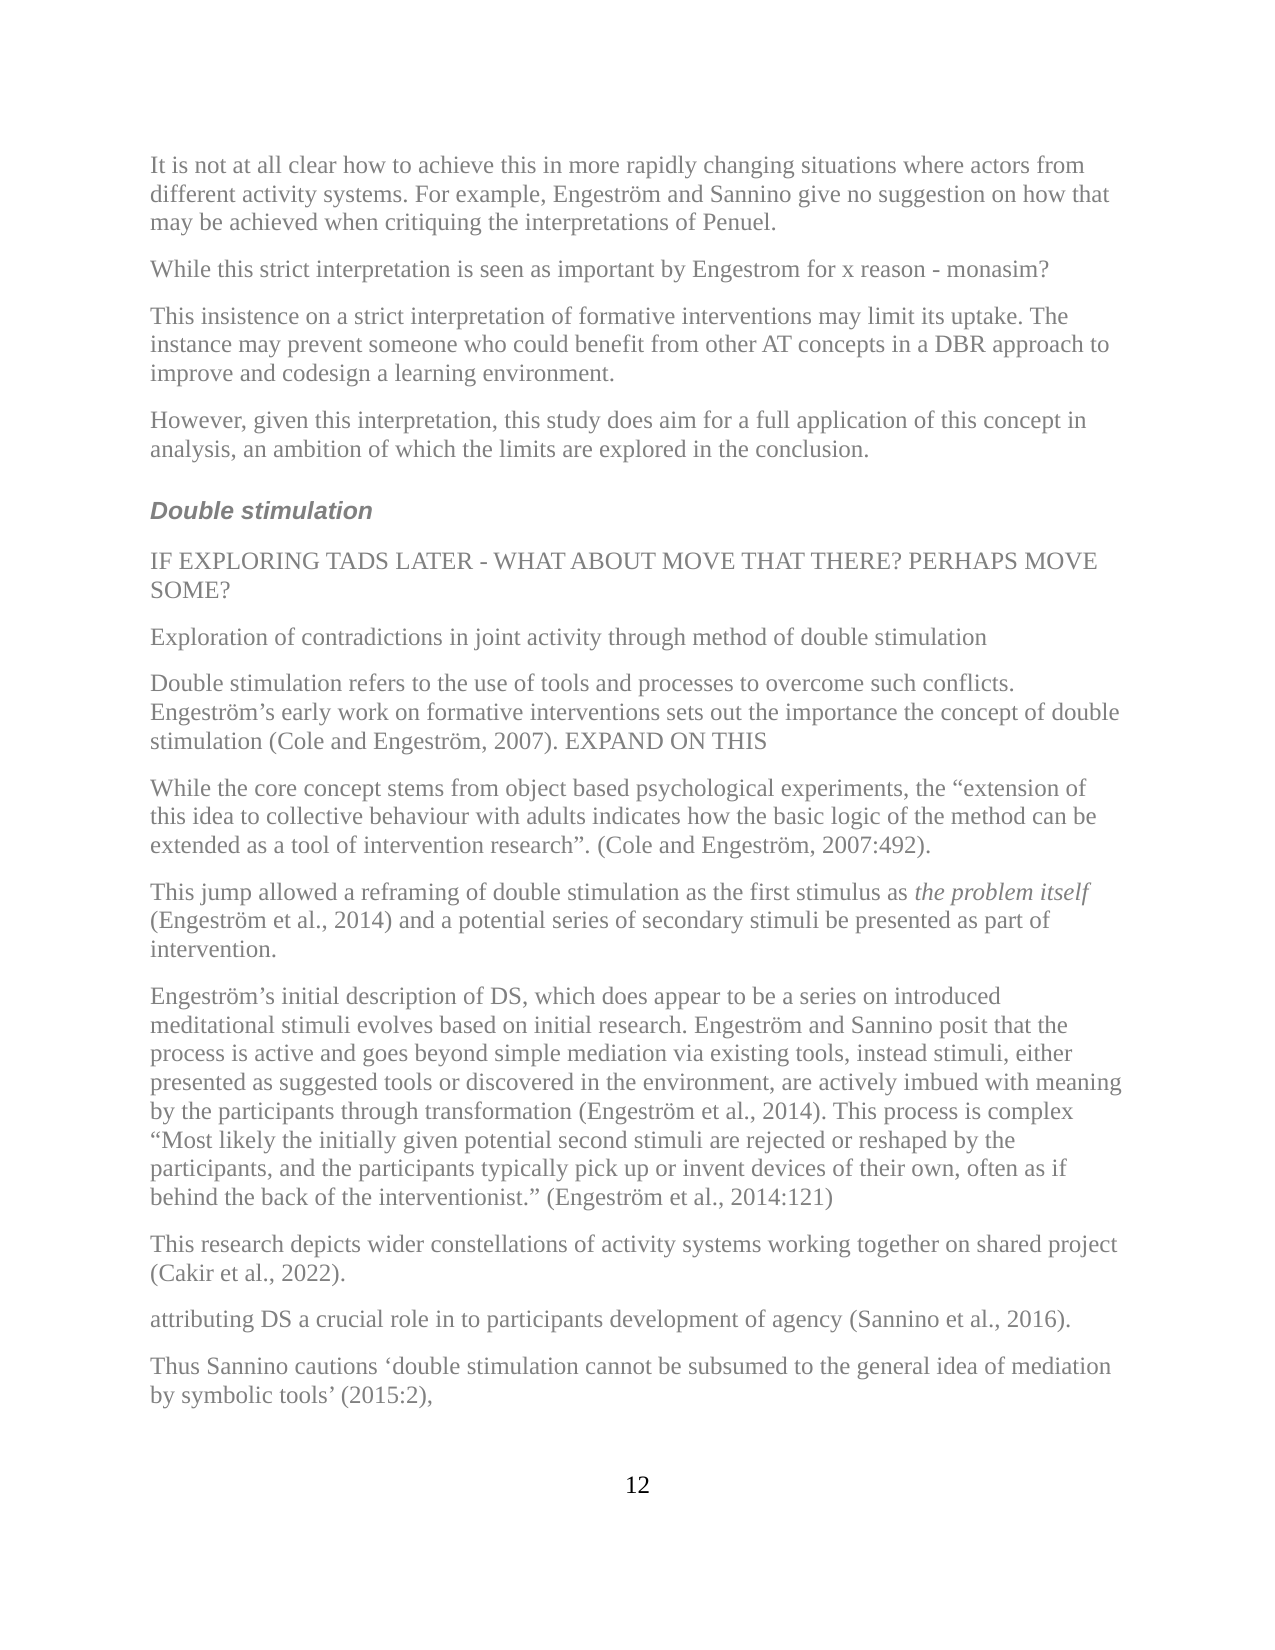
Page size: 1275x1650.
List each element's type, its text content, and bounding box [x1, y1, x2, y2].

text While this strict interpretation is seen as important by Engestrom for x reason - monasim? [150, 254, 1125, 283]
text Exploration of contradictions in joint activity through method of double stimulation [150, 622, 1125, 651]
text Thus Sannino cautions ‘double stimulation cannot be subsumed to the general idea of mediation by symbolic tools’ (2015:2), [150, 1351, 1125, 1408]
text IF EXPLORING TADS LATER - WHAT ABOUT MOVE THAT THERE? PERHAPS MOVE SOME? [150, 546, 1125, 604]
text This jump allowed a reframing of double stimulation as the first stimulus as the problem itself (Engeström et al., 2014) and a potential series of secondary stimuli be presented as part of intervention. [150, 877, 1125, 963]
text It is not at all clear how to achieve this in more rapidly changing situations where actors from different activity systems. For example, Engeström and Sannino give no suggestion on how that may be achieved when critiquing the interpretations of Penuel. [150, 150, 1125, 236]
text While the core concept stems from object based psychological experiments, the “extension of this idea to collective behaviour with adults indicates how the basic logic of the method can be extended as a tool of intervention research”. (Cole and Engeström, 2007:492). [150, 773, 1125, 859]
text This research depicts wider constellations of activity systems working together on shared project (Cakir et al., 2022). [150, 1229, 1125, 1286]
text attributing DS a crucial role in to participants development of agency (Sannino et al., 2016). [150, 1304, 1125, 1333]
subtitle Double stimulation [150, 496, 1125, 525]
text This insistence on a strict interpretation of formative interventions may limit its uptake. The instance may prevent someone who could benefit from other AT concepts in a DBR approach to improve and codesign a learning environment. [150, 301, 1125, 387]
text Double stimulation refers to the use of tools and processes to overcome such conflicts. Engeström’s early work on formative interventions sets out the importance the concept of double stimulation (Cole and Engeström, 2007). EXPAND ON THIS [150, 668, 1125, 755]
text However, given this interpretation, this study does aim for a full application of this concept in analysis, an ambition of which the limits are explored in the conclusion. [150, 405, 1125, 462]
text Engeström’s initial description of DS, which does appear to be a series on introduced meditational stimuli evolves based on initial research. Engeström and Sannino posit that the process is active and goes beyond simple mediation via existing tools, instead stimuli, either presented as suggested tools or discovered in the environment, are actively imbued with meaning by the participants through transformation (Engeström et al., 2014). This process is complex “Most likely the initially given potential second stimuli are rejected or reshaped by the participants, and the participants typically pick up or invent devices of their own, often as if behind the back of the interventionist.” (Engeström et al., 2014:121) [150, 981, 1125, 1211]
